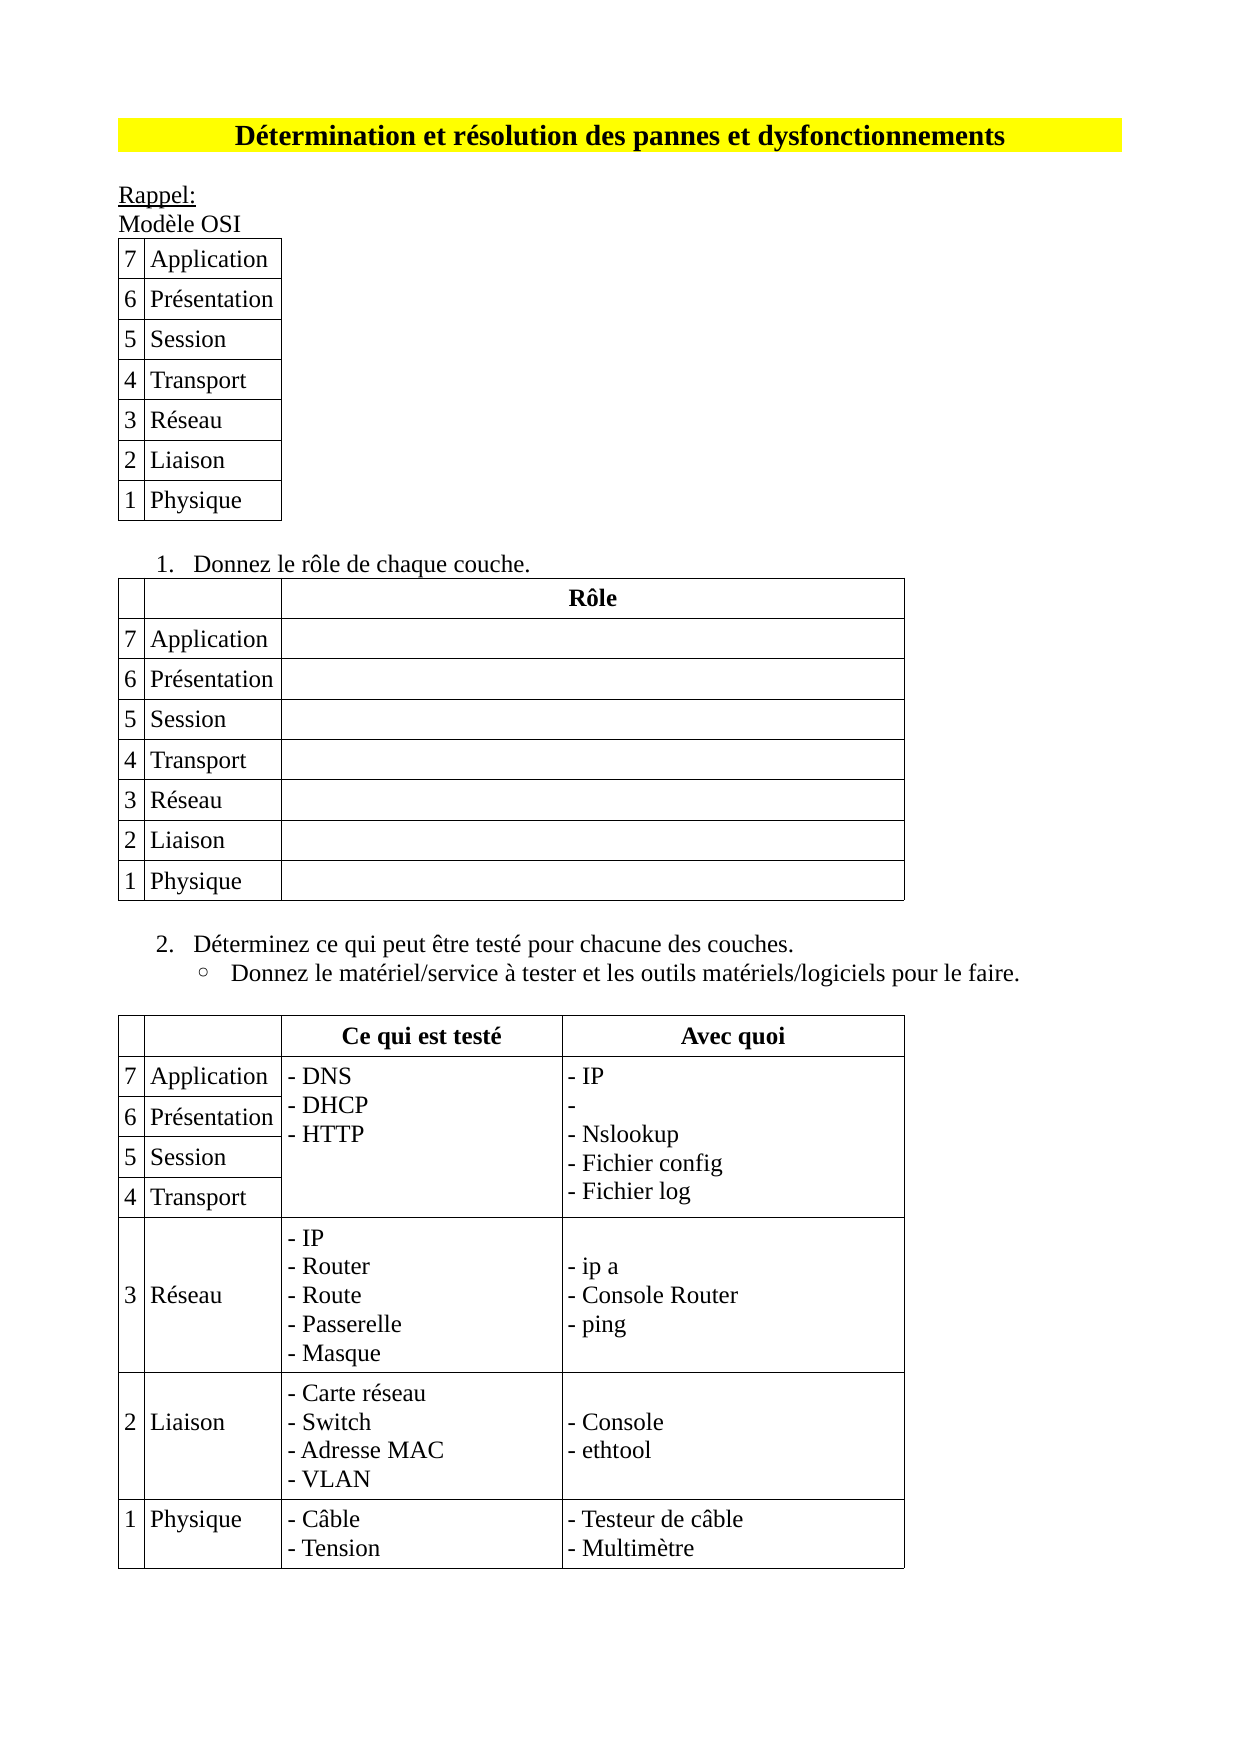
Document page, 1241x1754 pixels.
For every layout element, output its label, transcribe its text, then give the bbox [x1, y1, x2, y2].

table_cell 6 [119, 659, 144, 699]
table_cell Transport [145, 740, 281, 779]
table_cell 7 [119, 1057, 144, 1096]
table_cell - Carte réseau - Switch - Adresse MAC - VLAN [282, 1373, 562, 1499]
table_header 7 [119, 239, 144, 278]
table_cell 1 [119, 481, 144, 520]
table_cell Physique [145, 481, 281, 520]
list Donnez le matériel/service à tester et les outils matériels/logiciels pour le faire. [193, 958, 1122, 987]
table_cell 2 [119, 821, 144, 860]
text Détermination et résolution des pannes et dysfonctionnements [118, 118, 1122, 152]
table_cell Présentation [145, 279, 281, 318]
table_cell 1 [119, 1500, 144, 1568]
table_cell Liaison [145, 1373, 281, 1499]
table_cell 2 [119, 1373, 144, 1499]
table_cell [282, 619, 904, 658]
table_cell Application [145, 619, 281, 658]
table_cell 5 [119, 320, 144, 359]
table_cell Présentation [145, 659, 281, 699]
table_cell 5 [119, 700, 144, 739]
table_header [119, 579, 144, 618]
table_cell Liaison [145, 441, 281, 480]
table_cell Transport [145, 360, 281, 399]
table_cell - Câble - Tension [282, 1500, 562, 1568]
table_header [145, 1016, 281, 1056]
table_cell [282, 659, 904, 699]
table_cell 6 [119, 1097, 144, 1136]
table_cell 5 [119, 1137, 144, 1177]
list Déterminez ce qui peut être testé pour chacune des couches. [156, 929, 1122, 958]
table_cell Session [145, 1137, 281, 1177]
text Modèle OSI [118, 209, 1122, 238]
table_cell Présentation [145, 1097, 281, 1136]
table_cell - DNS - DHCP - HTTP [282, 1057, 562, 1217]
table_cell Liaison [145, 821, 281, 860]
table_cell Session [145, 700, 281, 739]
table_cell 4 [119, 1178, 144, 1217]
table_cell 6 [119, 279, 144, 318]
table_header Avec quoi [563, 1016, 904, 1056]
table_cell 4 [119, 360, 144, 399]
table_cell 4 [119, 740, 144, 779]
table_header Rôle [282, 579, 904, 618]
table_cell Réseau [145, 1218, 281, 1372]
table_cell Application [145, 1057, 281, 1096]
table_cell - Testeur de câble - Multimètre [563, 1500, 904, 1568]
table_cell - IP - - Nslookup - Fichier config - Fichier log [563, 1057, 904, 1217]
table_header Application [145, 239, 281, 278]
table_cell Réseau [145, 400, 281, 439]
table_cell 3 [119, 400, 144, 439]
table_cell - Console - ethtool [563, 1373, 904, 1499]
table_cell [282, 700, 904, 739]
table_cell 3 [119, 780, 144, 819]
list Donnez le rôle de chaque couche. [156, 549, 1122, 578]
table_cell 7 [119, 619, 144, 658]
table_cell [282, 821, 904, 860]
table_cell - ip a - Console Router - ping [563, 1218, 904, 1372]
table_header [145, 579, 281, 618]
table_cell [282, 780, 904, 819]
table_cell 1 [119, 861, 144, 900]
table_cell Physique [145, 1500, 281, 1568]
table_cell Session [145, 320, 281, 359]
table_cell Physique [145, 861, 281, 900]
table_cell - IP - Router - Route - Passerelle - Masque [282, 1218, 562, 1372]
text Rappel: [118, 180, 1122, 209]
table_cell [282, 861, 904, 900]
table_cell Transport [145, 1178, 281, 1217]
table_cell [282, 740, 904, 779]
table_cell Réseau [145, 780, 281, 819]
table_header Ce qui est testé [282, 1016, 562, 1056]
table_header [119, 1016, 144, 1056]
table_cell 3 [119, 1218, 144, 1372]
table_cell 2 [119, 441, 144, 480]
